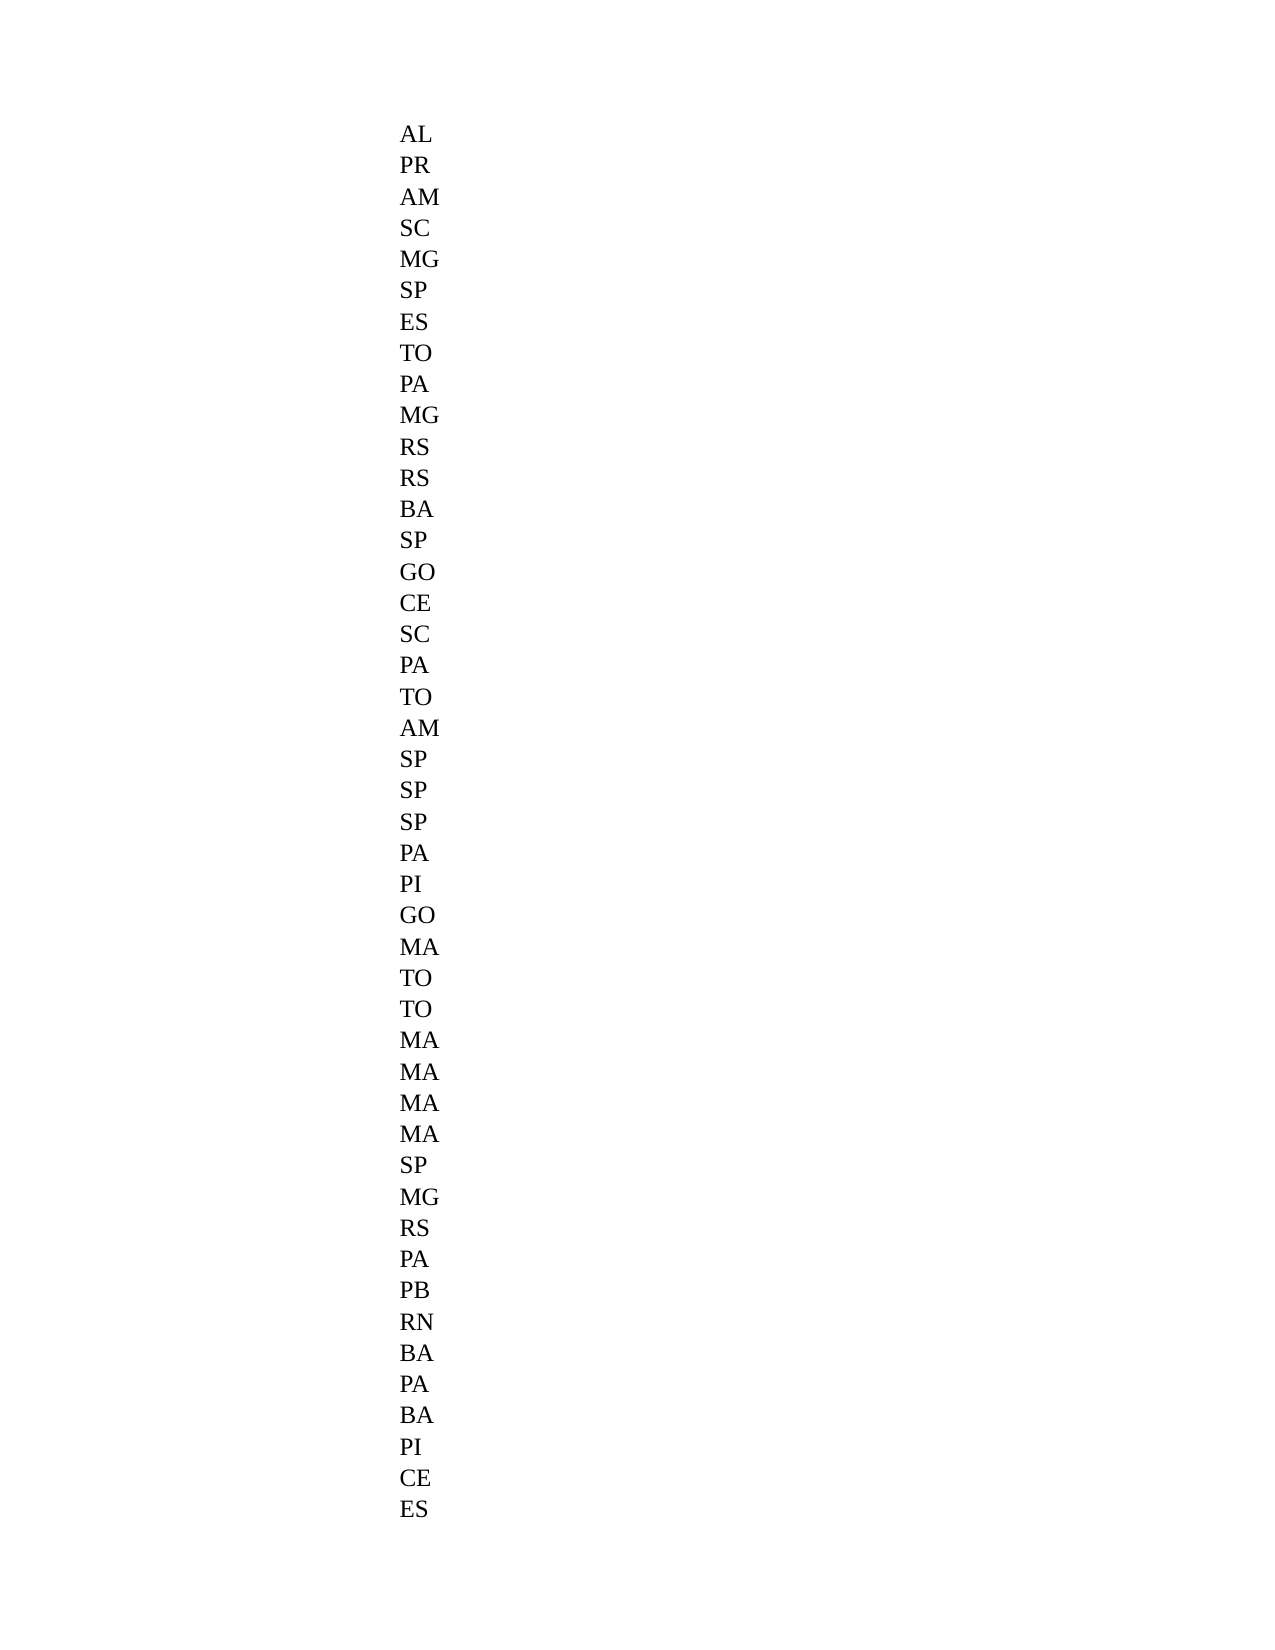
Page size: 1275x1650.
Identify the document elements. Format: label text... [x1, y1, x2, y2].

table_cell [118, 524, 399, 556]
table_cell [118, 899, 399, 931]
table_cell [118, 1056, 399, 1087]
table_cell PA [399, 1368, 446, 1399]
table_cell [118, 431, 399, 462]
table_cell [118, 1181, 399, 1212]
table_cell [118, 243, 399, 274]
table_cell RS [399, 1212, 446, 1243]
table_cell [118, 306, 399, 337]
table_cell MG [399, 1181, 446, 1212]
table_cell SP [399, 743, 446, 774]
table_cell [118, 212, 399, 243]
table_cell [118, 118, 399, 149]
table_cell BA [399, 1337, 446, 1368]
table_cell PI [399, 868, 446, 899]
table_cell SP [399, 1149, 446, 1181]
table_cell AM [399, 181, 446, 212]
table_cell [118, 1493, 399, 1524]
table_cell TO [399, 337, 446, 368]
table_cell TO [399, 993, 446, 1024]
table_cell [118, 868, 399, 899]
table_cell RN [399, 1306, 446, 1337]
table_cell [118, 149, 399, 181]
table_cell [118, 368, 399, 399]
table_cell SP [399, 524, 446, 556]
table_cell PB [399, 1274, 446, 1306]
table_cell MA [399, 1024, 446, 1056]
table_cell RS [399, 431, 446, 462]
table_cell [118, 806, 399, 837]
table_cell [118, 649, 399, 681]
table_cell MG [399, 399, 446, 431]
table_cell [118, 1306, 399, 1337]
table_cell [118, 712, 399, 743]
table_cell [118, 1149, 399, 1181]
table_cell [118, 774, 399, 806]
table_cell [118, 337, 399, 368]
table_cell [118, 1462, 399, 1493]
table_cell [118, 1243, 399, 1274]
table_cell SP [399, 274, 446, 306]
table_cell [118, 556, 399, 587]
table_cell [118, 962, 399, 993]
table_cell [118, 1024, 399, 1056]
table_cell SC [399, 618, 446, 649]
table_cell AL [399, 118, 446, 149]
table_cell [118, 931, 399, 962]
table_cell CE [399, 587, 446, 618]
table_cell [118, 587, 399, 618]
table_cell [118, 618, 399, 649]
table_cell ES [399, 306, 446, 337]
table_cell MA [399, 1056, 446, 1087]
table_cell PI [399, 1431, 446, 1462]
table_cell SP [399, 806, 446, 837]
table_cell [118, 1368, 399, 1399]
table_cell [118, 1431, 399, 1462]
table_cell MA [399, 931, 446, 962]
table_cell [118, 1337, 399, 1368]
table_cell GO [399, 556, 446, 587]
table_cell BA [399, 493, 446, 524]
table_cell [118, 1087, 399, 1118]
table_cell SP [399, 774, 446, 806]
table_cell [118, 681, 399, 712]
table_cell AM [399, 712, 446, 743]
table_cell [118, 462, 399, 493]
table_cell [118, 274, 399, 306]
table_cell BA [399, 1399, 446, 1431]
table_cell PA [399, 1243, 446, 1274]
table_cell CE [399, 1462, 446, 1493]
table_cell ES [399, 1493, 446, 1524]
table_cell [118, 743, 399, 774]
table_cell PA [399, 649, 446, 681]
table_cell [118, 399, 399, 431]
table_cell MG [399, 243, 446, 274]
table_cell [118, 993, 399, 1024]
table_cell [118, 181, 399, 212]
table_cell GO [399, 899, 446, 931]
table_cell PA [399, 368, 446, 399]
table_cell RS [399, 462, 446, 493]
table_cell [118, 1399, 399, 1431]
table_cell [118, 1118, 399, 1149]
table_cell [118, 837, 399, 868]
table_cell PA [399, 837, 446, 868]
table_cell [118, 1274, 399, 1306]
table_cell [118, 1212, 399, 1243]
table_cell TO [399, 681, 446, 712]
table_cell PR [399, 149, 446, 181]
table_cell [118, 493, 399, 524]
table_cell MA [399, 1087, 446, 1118]
table_cell SC [399, 212, 446, 243]
table_cell MA [399, 1118, 446, 1149]
table_cell TO [399, 962, 446, 993]
